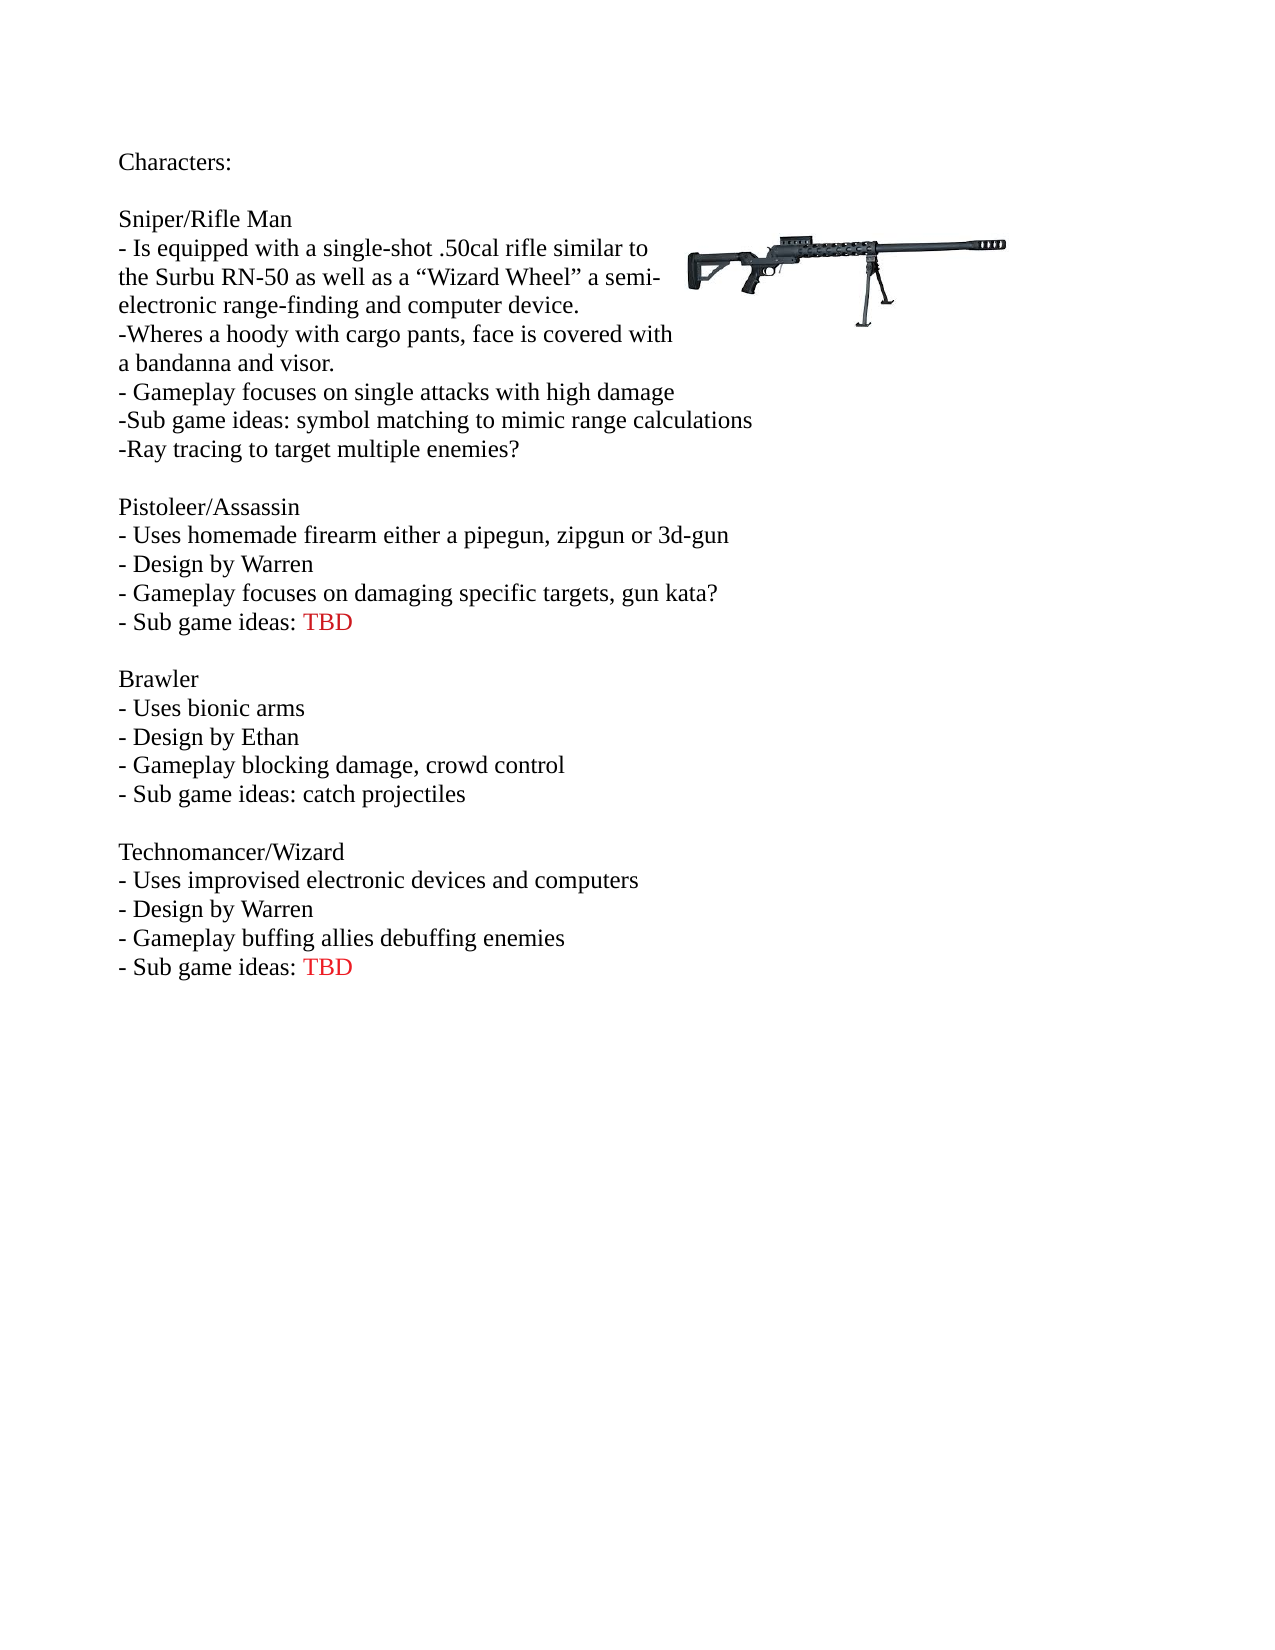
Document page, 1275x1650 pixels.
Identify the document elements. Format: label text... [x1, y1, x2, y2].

text Sniper/Rifle Man [118, 204, 1157, 233]
text Technomancer/Wizard [118, 837, 1157, 866]
text -Wheres a hoody with cargo pants, face is covered with a bandanna and visor. [118, 319, 1157, 377]
text - Gameplay focuses on single attacks with high damage [118, 377, 1157, 406]
text - Design by Warren [118, 549, 1157, 578]
text - Uses homemade firearm either a pipegun, zipgun or 3d-gun [118, 521, 1157, 549]
text -Ray tracing to target multiple enemies? [118, 434, 1157, 463]
text - Sub game ideas: catch projectiles [118, 779, 1157, 808]
text [1009, 233, 1157, 319]
text - Sub game ideas: TBD [118, 952, 1157, 981]
text - Gameplay buffing allies debuffing enemies [118, 923, 1157, 952]
picture [684, 233, 1009, 328]
text - Design by Warren [118, 894, 1157, 923]
text Characters: [118, 147, 1157, 176]
text - Uses bionic arms [118, 693, 1157, 722]
text - Is equipped with a single-shot .50cal rifle similar to the Surbu RN-50 as well as a “Wizard Wheel” a semi-electronic range-finding and computer device. [118, 233, 684, 319]
text Pistoleer/Assassin [118, 492, 1157, 521]
text - Gameplay blocking damage, crowd control [118, 751, 1157, 779]
text Brawler [118, 664, 1157, 693]
text - Sub game ideas: TBD [118, 607, 1157, 636]
text - Gameplay focuses on damaging specific targets, gun kata? [118, 578, 1157, 607]
text -Sub game ideas: symbol matching to mimic range calculations [118, 406, 1157, 434]
text - Design by Ethan [118, 722, 1157, 751]
text - Uses improvised electronic devices and computers [118, 866, 1157, 894]
